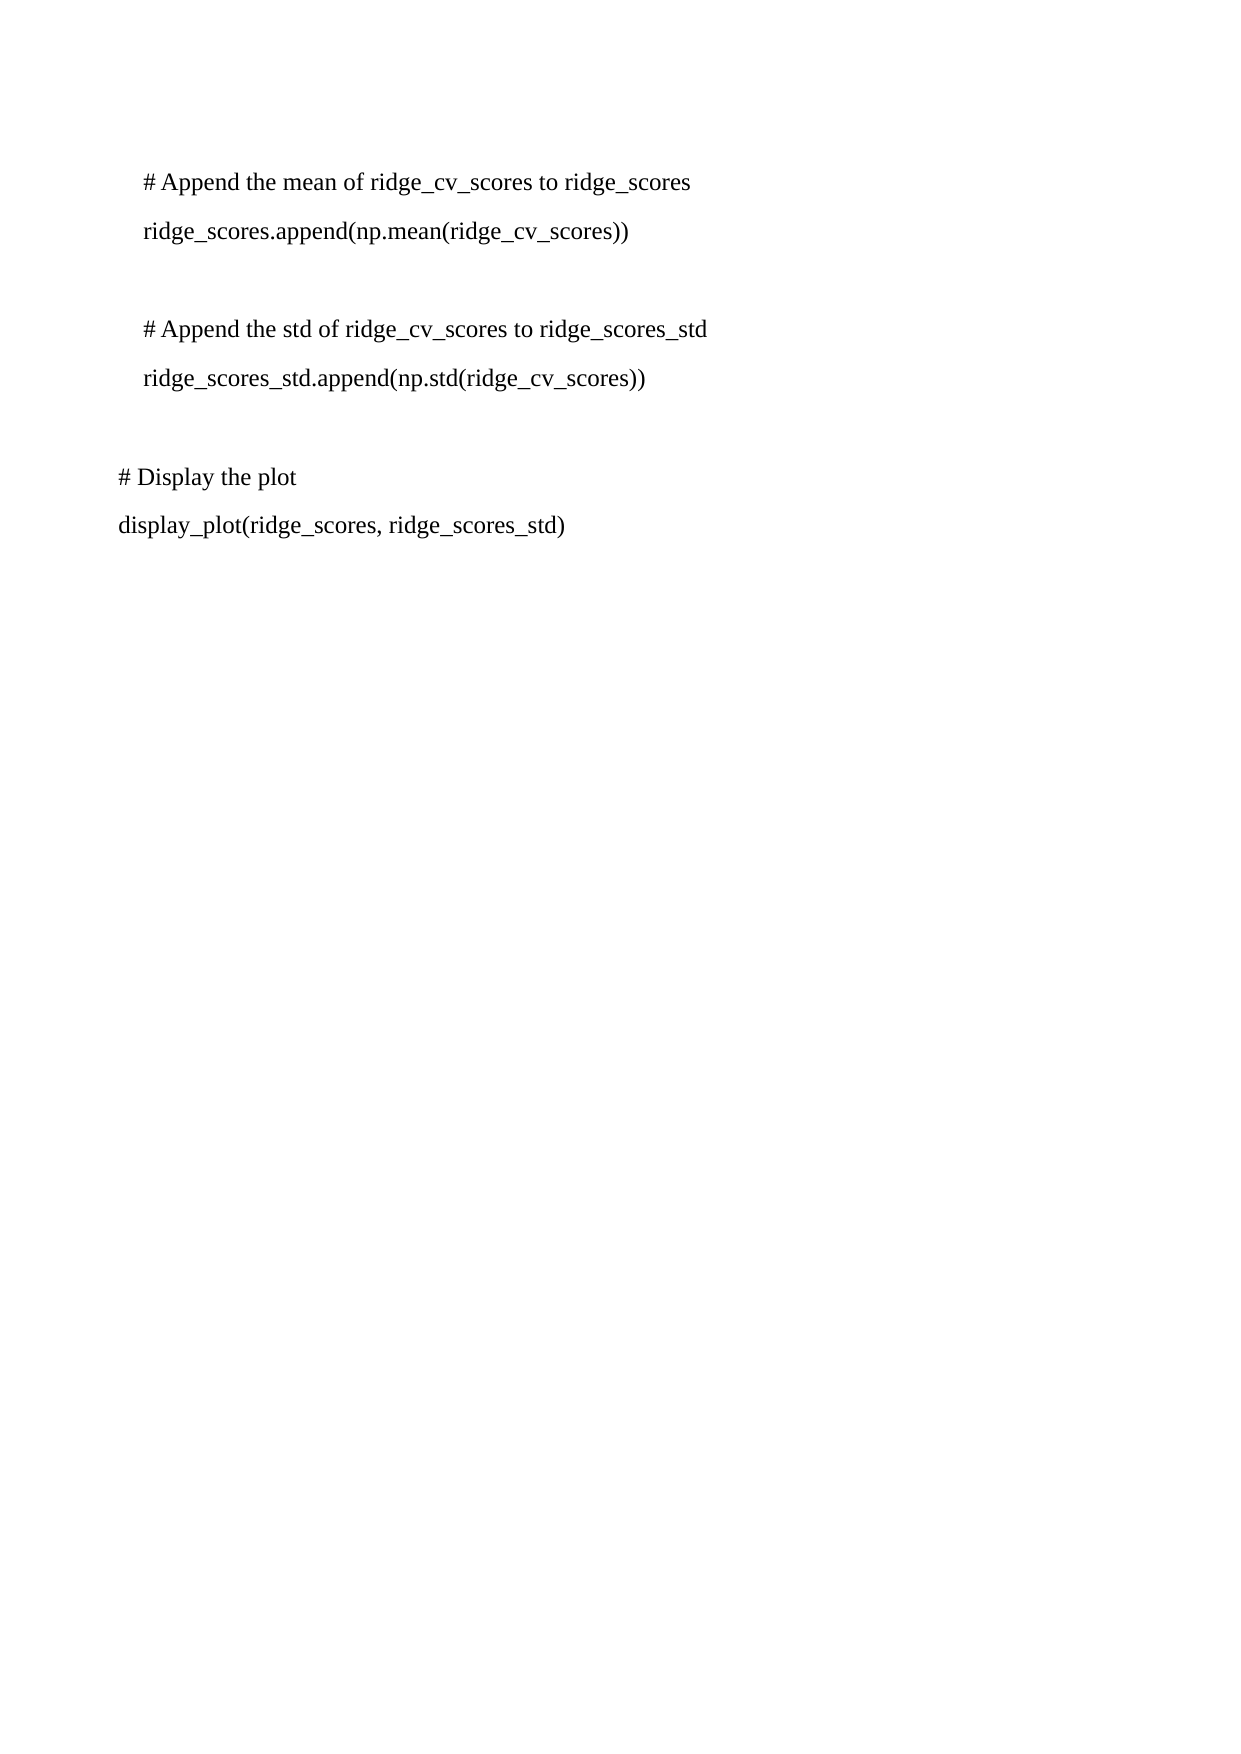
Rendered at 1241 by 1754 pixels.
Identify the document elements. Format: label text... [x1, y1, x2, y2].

text display_plot(ridge_scores, ridge_scores_std) [118, 511, 1122, 539]
text # Append the mean of ridge_cv_scores to ridge_scores [118, 167, 1122, 196]
text # Append the std of ridge_cv_scores to ridge_scores_std [118, 314, 1122, 343]
text ridge_scores_std.append(np.std(ridge_cv_scores)) [118, 363, 1122, 392]
text ridge_scores.append(np.mean(ridge_cv_scores)) [118, 216, 1122, 245]
text # Display the plot [118, 462, 1122, 490]
